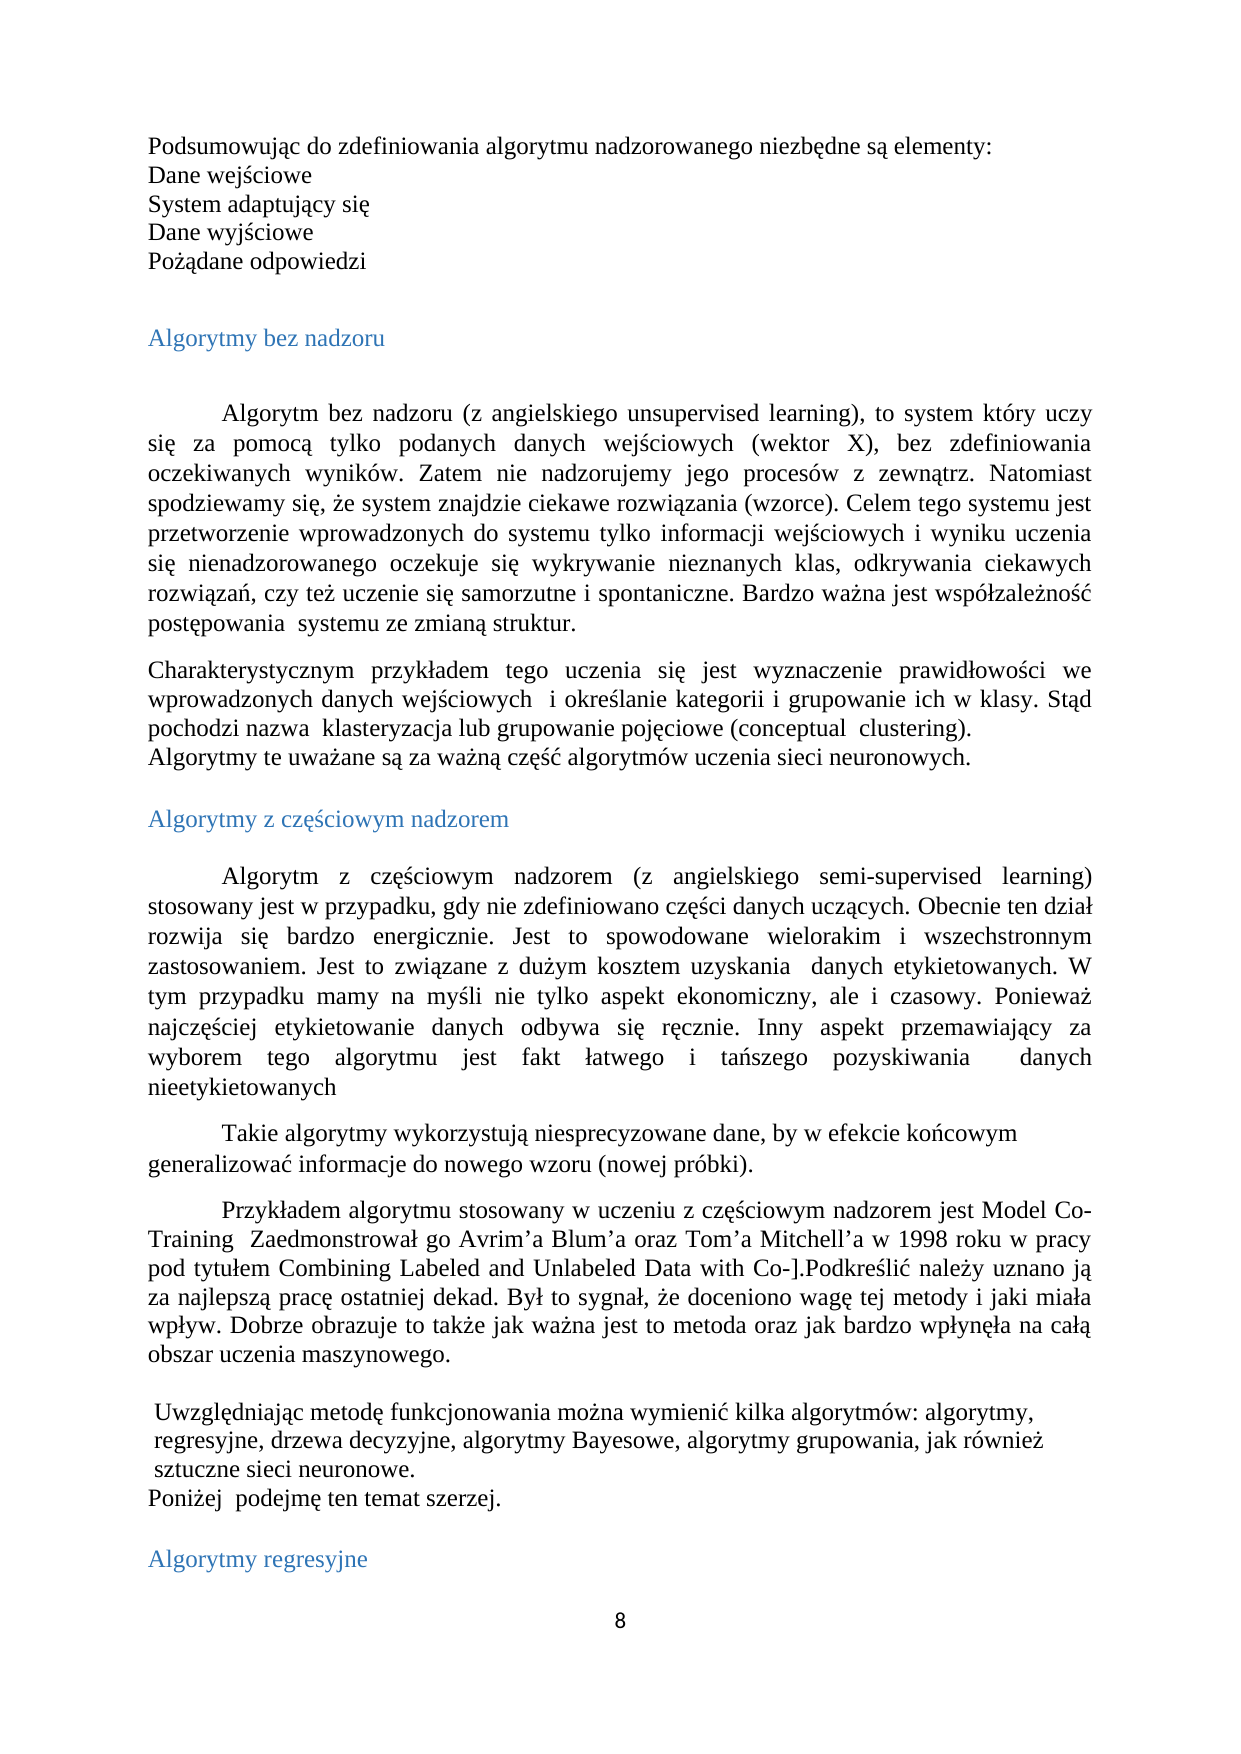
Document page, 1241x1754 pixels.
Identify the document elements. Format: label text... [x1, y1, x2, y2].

text Charakterystycznym przykładem tego uczenia się jest wyznaczenie prawidłowości we wprowadzonych danych wejściowych i określanie kategorii i grupowanie ich w klasy. Stąd pochodzi nazwa klasteryzacja lub grupowanie pojęciowe (conceptual clustering). [148, 655, 1093, 742]
subtitle Algorytmy z częściowym nadzorem [148, 774, 1093, 833]
text Dane wejściowe [148, 160, 1093, 189]
text Algorytm z częściowym nadzorem (z angielskiego semi-supervised learning) stosowany jest w przypadku, gdy nie zdefiniowano części danych uczących. Obecnie ten dział rozwija się bardzo energicznie. Jest to spowodowane wielorakim i wszechstronnym zastosowaniem. Jest to związane z dużym kosztem uzyskania danych etykietowanych. W tym przypadku mamy na myśli nie tylko aspekt ekonomiczny, ale i czasowy. Ponieważ najczęściej etykietowanie danych odbywa się ręcznie. Inny aspekt przemawiający za wyborem tego algorytmu jest fakt łatwego i tańszego pozyskiwania danych nieetykietowanych [148, 861, 1093, 1101]
text Podsumowując do zdefiniowania algorytmu nadzorowanego niezbędne są elementy: [148, 131, 1093, 160]
text System adaptujący się [148, 189, 1093, 217]
text Uwzględniając metodę funkcjonowania można wymienić kilka algorytmów: algorytmy, regresyjne, drzewa decyzyjne, algorytmy Bayesowe, algorytmy grupowania, jak również sztuczne sieci neuronowe. [154, 1397, 1093, 1483]
subtitle Algorytmy bez nadzoru [148, 323, 1093, 352]
text Dane wyjściowe [148, 217, 1093, 246]
text Poniżej podejmę ten temat szerzej. [148, 1483, 1093, 1512]
text Algorytm bez nadzoru (z angielskiego unsupervised learning), to system który uczy się za pomocą tylko podanych danych wejściowych (wektor X), bez zdefiniowania oczekiwanych wyników. Zatem nie nadzorujemy jego procesów z zewnątrz. Natomiast spodziewamy się, że system znajdzie ciekawe rozwiązania (wzorce). Celem tego systemu jest przetworzenie wprowadzonych do systemu tylko informacji wejściowych i wyniku uczenia się nienadzorowanego oczekuje się wykrywanie nieznanych klas, odkrywania ciekawych rozwiązań, czy też uczenie się samorzutne i spontaniczne. Bardzo ważna jest współzależność postępowania systemu ze zmianą struktur. [148, 398, 1093, 637]
text Pożądane odpowiedzi [148, 246, 1093, 275]
subtitle Algorytmy regresyjne [148, 1544, 1093, 1573]
text Przykładem algorytmu stosowany w uczeniu z częściowym nadzorem jest Model Co-Training Zaedmonstrował go Avrim’a Blum’a oraz Tom’a Mitchell’a w 1998 roku w pracy pod tytułem Combining Labeled and Unlabeled Data with Co-].Podkreślić należy uznano ją za najlepszą pracę ostatniej dekad. Był to sygnał, że doceniono wagę tej metody i jaki miała wpływ. Dobrze obrazuje to także jak ważna jest to metoda oraz jak bardzo wpłynęła na całą obszar uczenia maszynowego. [148, 1195, 1093, 1368]
text Takie algorytmy wykorzystują niesprecyzowane dane, by w efekcie końcowym generalizować informacje do nowego wzoru (nowej próbki). [148, 1118, 1093, 1177]
text Algorytmy te uważane są za ważną część algorytmów uczenia sieci neuronowych. [148, 742, 1093, 770]
